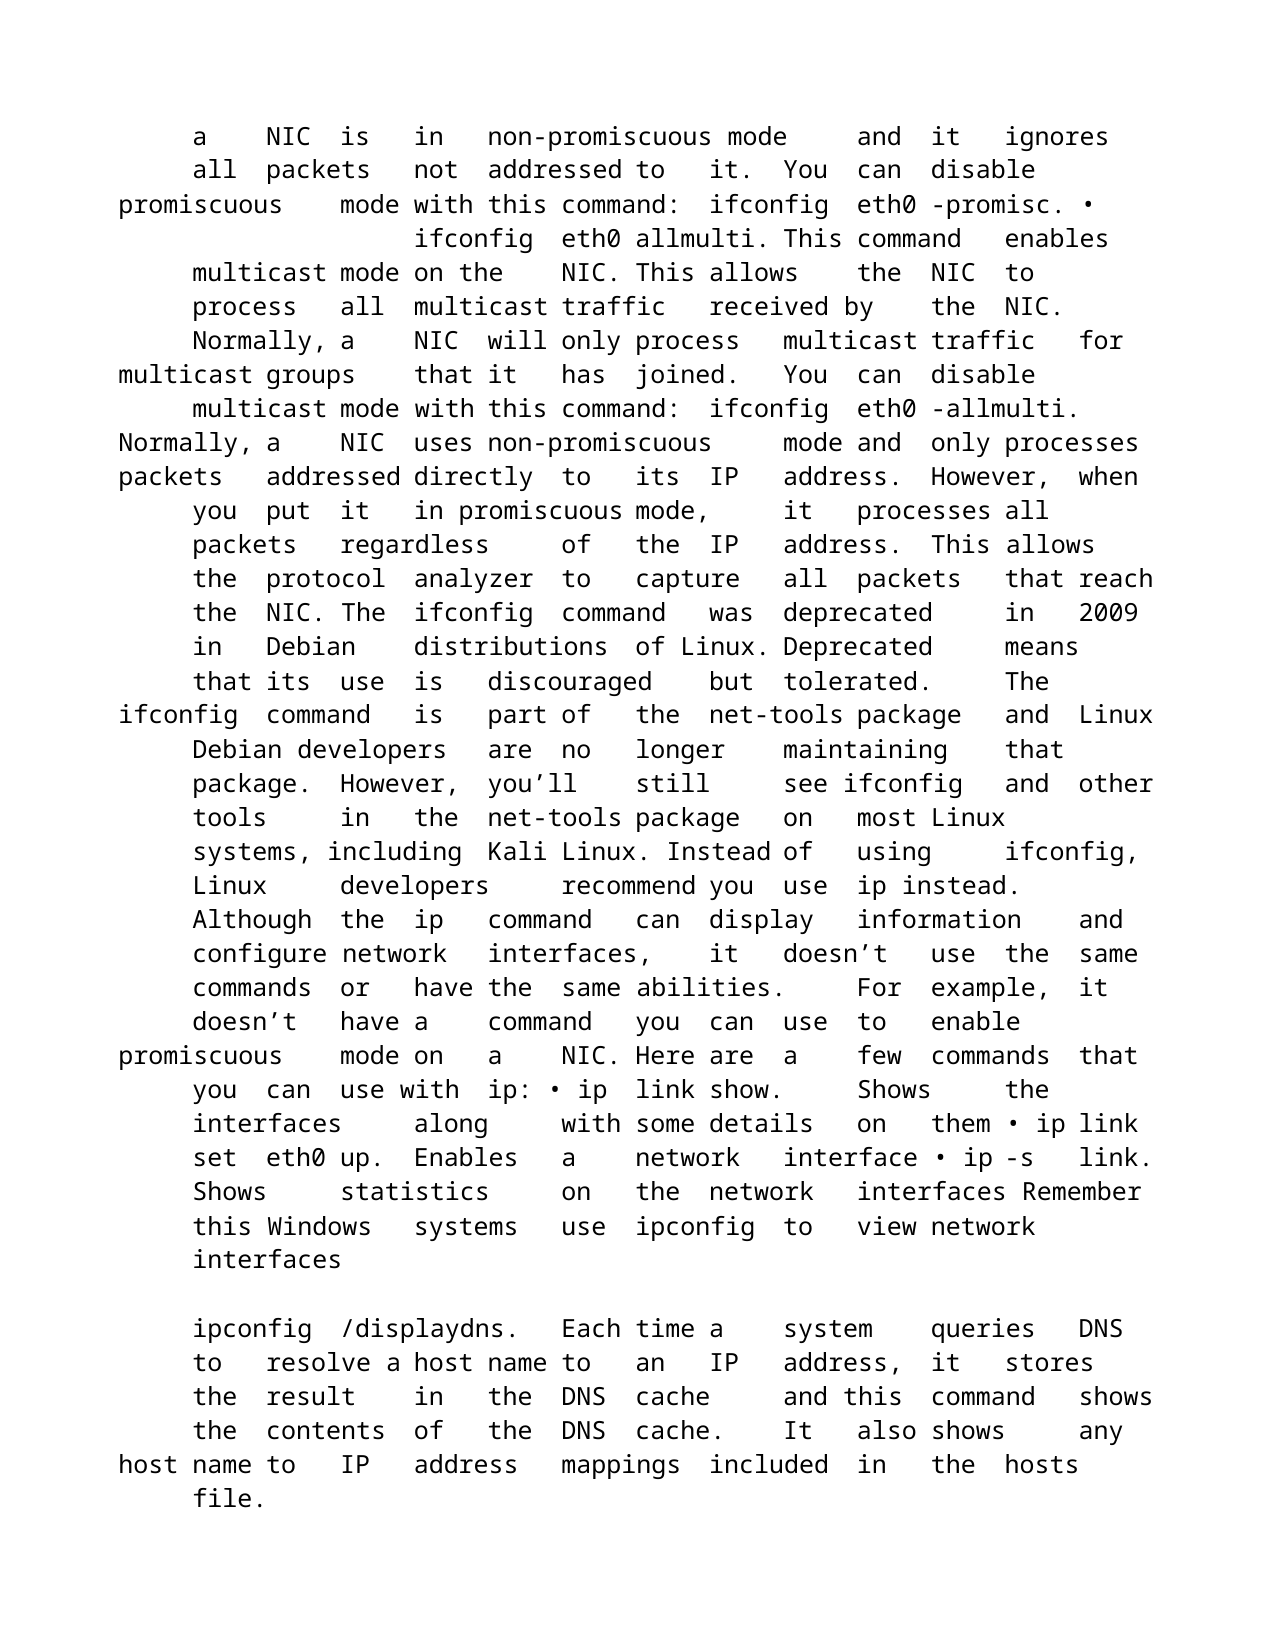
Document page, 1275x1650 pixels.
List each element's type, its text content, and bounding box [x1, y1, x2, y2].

text ipconfig /displaydns. Each time a system queries DNS to resolve a host name to an IP address, it stores the result in the DNS cache and this command shows the contents of the DNS cache. It also shows any host name to IP address mappings included in the hosts file. [118, 1310, 1157, 1515]
text a NIC is in non-promiscuous mode and it ignores all packets not addressed to it. You can disable promiscuous mode with this command: ifconfig eth0 -promisc. • ifconfig eth0 allmulti. This command enables multicast mode on the NIC. This allows the NIC to process all multicast traffic received by the NIC. Normally, a NIC will only process multicast traffic for multicast groups that it has joined. You can disable multicast mode with this command: ifconfig eth0 -allmulti. Normally, a NIC uses non-promiscuous mode and only processes packets addressed directly to its IP address. However, when you put it in promiscuous mode, it processes all packets regardless of the IP address. This allows the protocol analyzer to capture all packets that reach the NIC. The ifconfig command was deprecated in 2009 in Debian distributions of Linux. Deprecated means that its use is discouraged but tolerated. The ifconfig command is part of the net-tools package and Linux Debian developers are no longer maintaining that package. However, you’ll still see ifconfig and other tools in the net-tools package on most Linux systems, including Kali Linux. Instead of using ifconfig, Linux developers recommend you use ip instead. Although the ip command can display information and configure network interfaces, it doesn’t use the same commands or have the same abilities. For example, it doesn’t have a command you can use to enable promiscuous mode on a NIC. Here are a few commands that you can use with ip: • ip link show. Shows the interfaces along with some details on them • ip link set eth0 up. Enables a network interface • ip -s link. Shows statistics on the network interfaces Remember this Windows systems use ipconfig to view network interfaces [118, 118, 1157, 1276]
